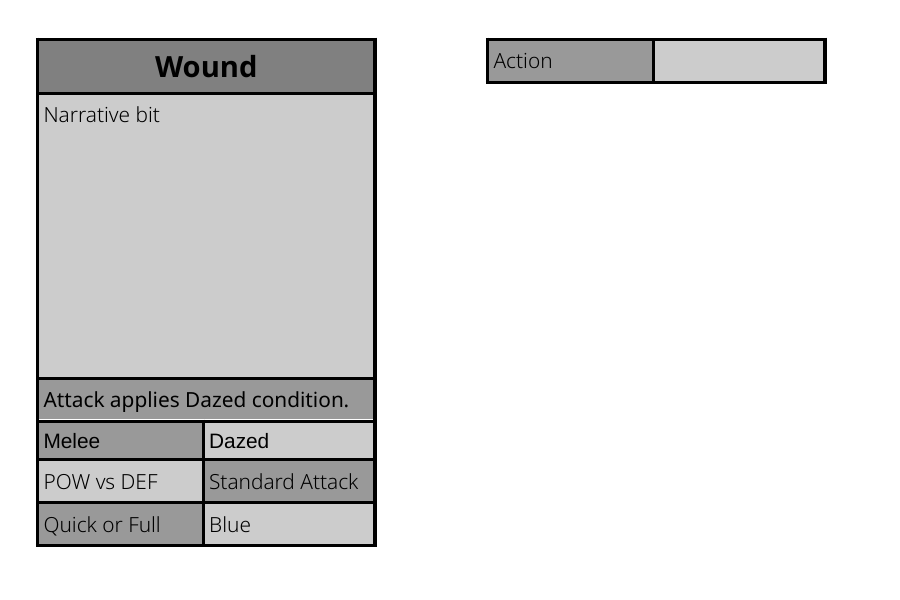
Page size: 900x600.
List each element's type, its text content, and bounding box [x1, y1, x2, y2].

table_cell Standard Attack [205, 461, 373, 501]
table_cell POW vs DEF [39, 461, 202, 501]
table_cell Quick or Full [39, 504, 202, 544]
table_cell Narrative bit [39, 95, 373, 377]
table_header Wound [39, 41, 373, 92]
table_cell Action [489, 41, 652, 81]
table_cell Melee [39, 423, 202, 458]
table_cell Dazed [205, 423, 373, 458]
table_cell [655, 41, 823, 81]
table_cell Blue [205, 504, 373, 544]
table_cell Attack applies Dazed condition. [39, 380, 373, 419]
